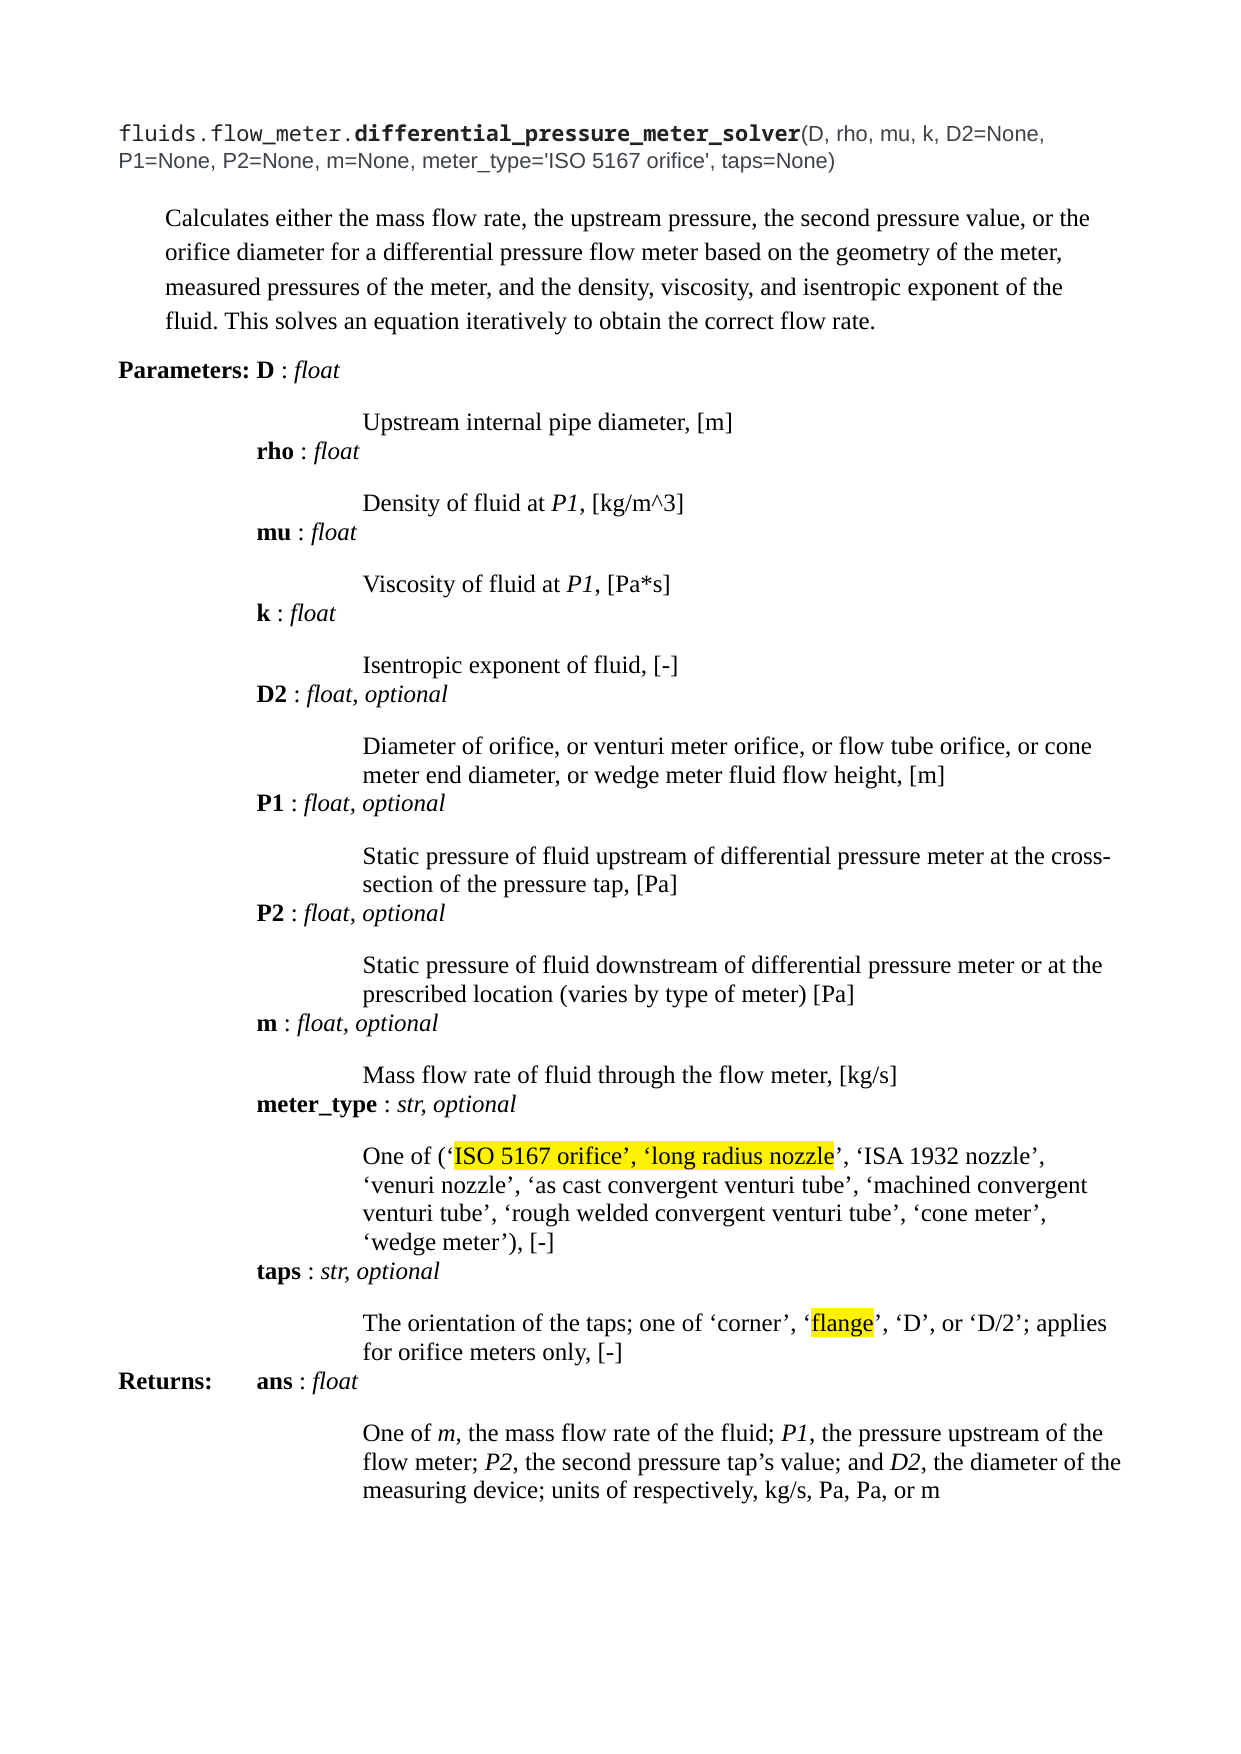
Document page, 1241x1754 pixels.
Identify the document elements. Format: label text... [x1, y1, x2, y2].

subtitle fluids.flow_meter.differential_pressure_meter_solver(D, rho, mu, k, D2=None, P1=None, P2=None, m=None, meter_type='ISO 5167 orifice', taps=None) [118, 118, 1122, 173]
table_cell Returns: [118, 1366, 256, 1504]
table_header Parameters: [118, 355, 256, 1366]
table_cell ans : float One of m, the mass flow rate of the fluid; P1, the pressure upstream of the flow meter; P2, the second pressure tap’s value; and D2, the diameter of the measuring device; units of respectively, kg/s, Pa, Pa, or m [256, 1366, 1122, 1504]
table_header D : float Upstream internal pipe diameter, [m] rho : float Density of fluid at P1, [kg/m^3] mu : float Viscosity of fluid at P1, [Pa*s] k : float Isentropic exponent of fluid, [-] D2 : float, optional Diameter of orifice, or venturi meter orifice, or flow tube orifice, or cone meter end diameter, or wedge meter fluid flow height, [m] P1 : float, optional Static pressure of fluid upstream of differential pressure meter at the cross-section of the pressure tap, [Pa] P2 : float, optional Static pressure of fluid downstream of differential pressure meter or at the prescribed location (varies by type of meter) [Pa] m : float, optional Mass flow rate of fluid through the flow meter, [kg/s] meter_type : str, optional One of (‘ISO 5167 orifice’, ‘long radius nozzle’, ‘ISA 1932 nozzle’, ‘venuri nozzle’, ‘as cast convergent venturi tube’, ‘machined convergent venturi tube’, ‘rough welded convergent venturi tube’, ‘cone meter’, ‘wedge meter’), [-] taps : str, optional The orientation of the taps; one of ‘corner’, ‘flange’, ‘D’, or ‘D/2’; applies for orifice meters only, [-] [256, 355, 1122, 1366]
text Calculates either the mass flow rate, the upstream pressure, the second pressure value, or the orifice diameter for a differential pressure flow meter based on the geometry of the meter, measured pressures of the meter, and the density, viscosity, and isentropic exponent of the fluid. This solves an equation iteratively to obtain the correct flow rate. [165, 203, 1122, 335]
